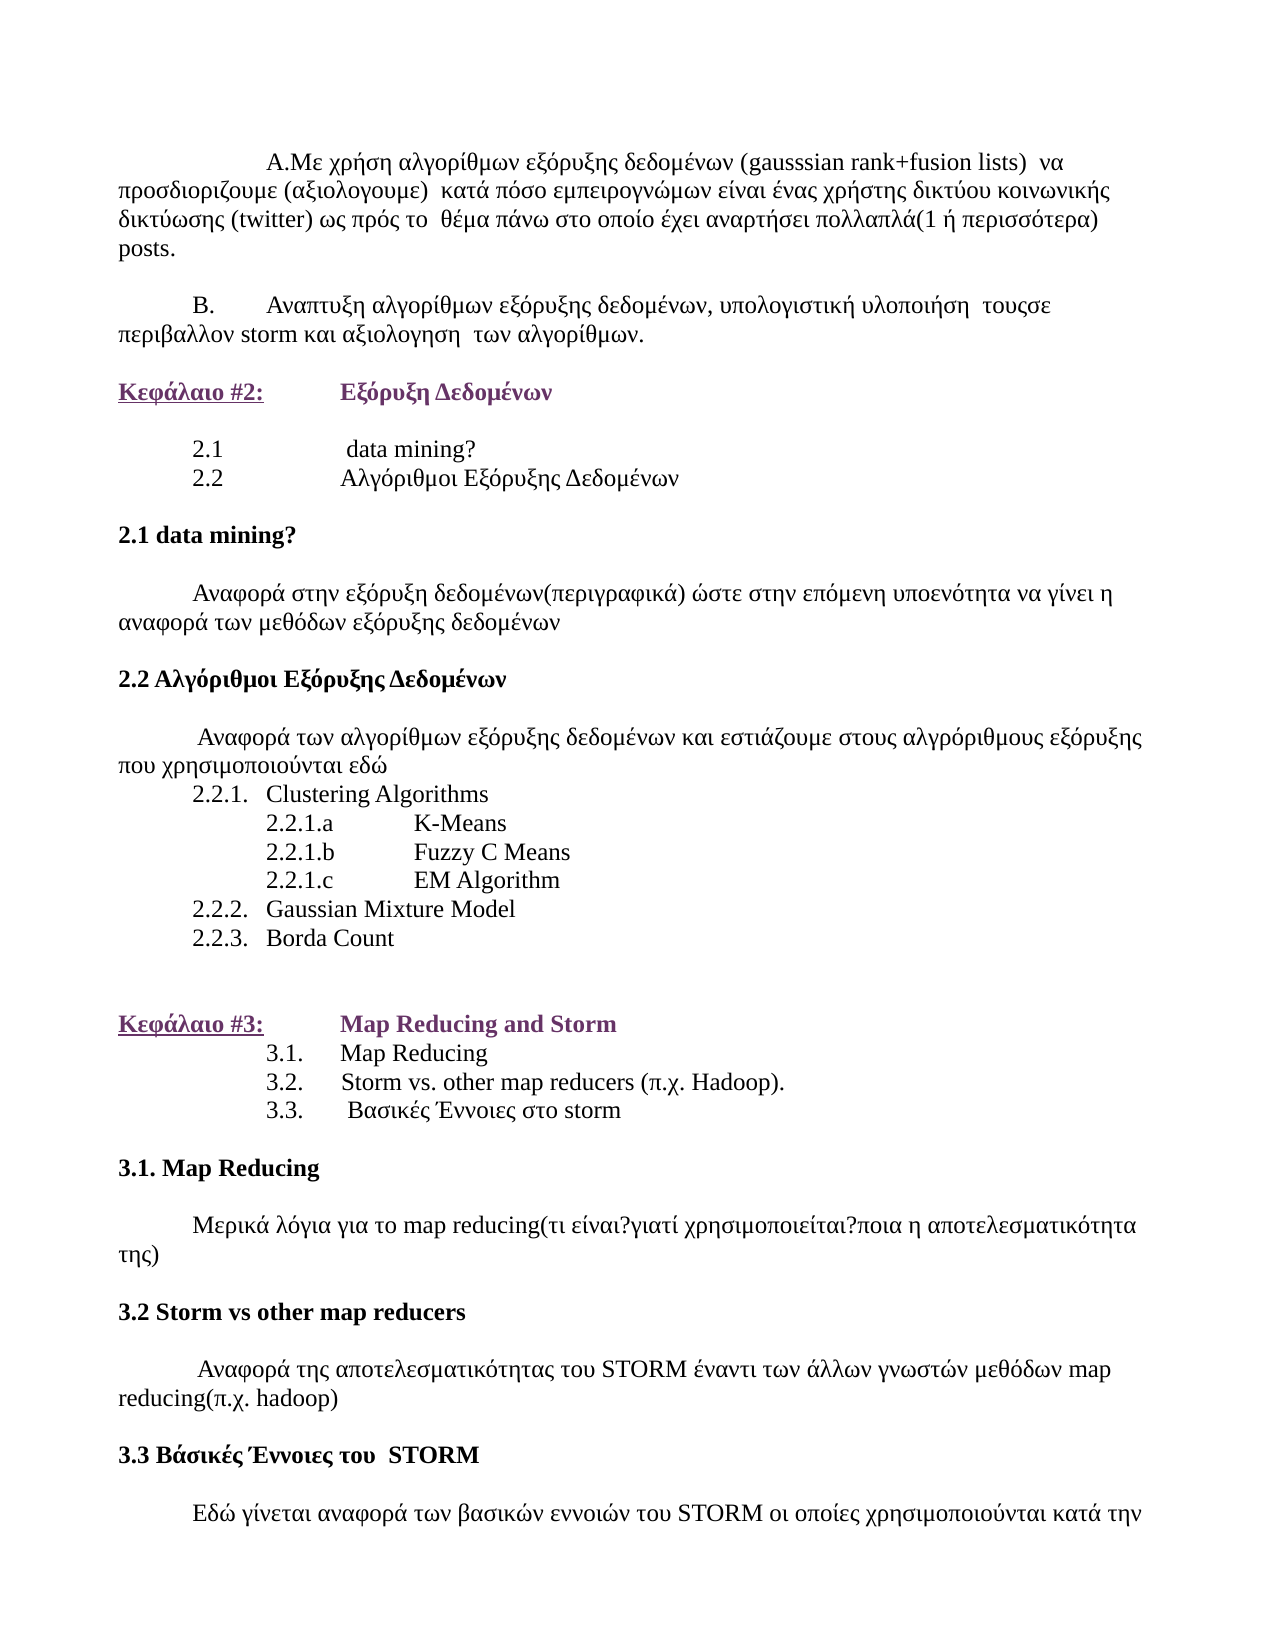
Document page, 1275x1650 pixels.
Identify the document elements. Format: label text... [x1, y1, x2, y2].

text A.Με χρήση αλγορίθμων εξόρυξης δεδομένων (gausssian rank+fusion lists) να προσδιοριζουμε (αξιολογουμε) κατά πόσο εμπειρογνώμων είναι ένας χρήστης δικτύου κοινωνικής δικτύωσης (twitter) ως πρός το θέμα πάνω στο οποίο έχει αναρτήσει πολλαπλά(1 ή περισσότερα) posts. [118, 147, 1157, 262]
text 2.2 Αλγόριθμοι Εξόρυξης Δεδομένων [118, 463, 1157, 492]
text 2.2.3. Borda Count [118, 923, 1157, 952]
text Αναφορά των αλγορίθμων εξόρυξης δεδομένων και εστιάζουμε στους αλγρόριθμους εξόρυξης που χρησιμοποιούνται εδώ [118, 722, 1157, 779]
text 3.2. Storm vs. other map reducers (π.χ. Hadoop). [118, 1067, 1157, 1096]
text 3.1. Map Reducing [118, 1153, 1157, 1182]
text 2.2.1.c EM Algorithm [118, 866, 1157, 894]
text 2.2.2. Gaussian Mixture Model [118, 894, 1157, 923]
text 2.2.1. Clustering Algorithms [118, 779, 1157, 808]
text 2.2.1.a K-Means [118, 808, 1157, 837]
text Μερικά λόγια για το map reducing(τι είναι?γιατί χρησιμοποιείται?ποια η αποτελεσματικότητα της) [118, 1211, 1157, 1268]
text Αναφορά της αποτελεσματικότητας του STORM έναντι των άλλων γνωστών μεθόδων map reducing(π.χ. hadoop) [118, 1354, 1157, 1412]
text Εδώ γίνεται αναφορά των βασικών εννοιών του STORM οι οποίες χρησιμοποιούνται κατά την [118, 1498, 1157, 1527]
text 3.3 Βάσικές Έννοιες του STORM [118, 1441, 1157, 1469]
text Αναφορά στην εξόρυξη δεδομένων(περιγραφικά) ώστε στην επόμενη υποενότητα να γίνει η αναφορά των μεθόδων εξόρυξης δεδομένων [118, 578, 1157, 636]
text Κεφάλαιο #2: Εξόρυξη Δεδομένων [118, 377, 1157, 406]
text 2.1 data mining? [118, 521, 1157, 549]
text 3.3. Βασικές Έννοιες στο storm [118, 1096, 1157, 1124]
text 2.2.1.b Fuzzy C Means [118, 837, 1157, 866]
text Κεφάλαιο #3: Map Reducing and Storm [118, 1009, 1157, 1038]
text 2.1 data mining? [118, 434, 1157, 463]
text B. Αναπτυξη αλγορίθμων εξόρυξης δεδομένων, υπολογιστική υλοποιήση τουςσε περιβαλλον storm και αξιολογηση των αλγορίθμων. [118, 291, 1157, 348]
text 3.1. Map Reducing [118, 1038, 1157, 1067]
text 3.2 Storm vs other map reducers [118, 1297, 1157, 1326]
text 2.2 Αλγόριθμοι Εξόρυξης Δεδομένων [118, 664, 1157, 693]
